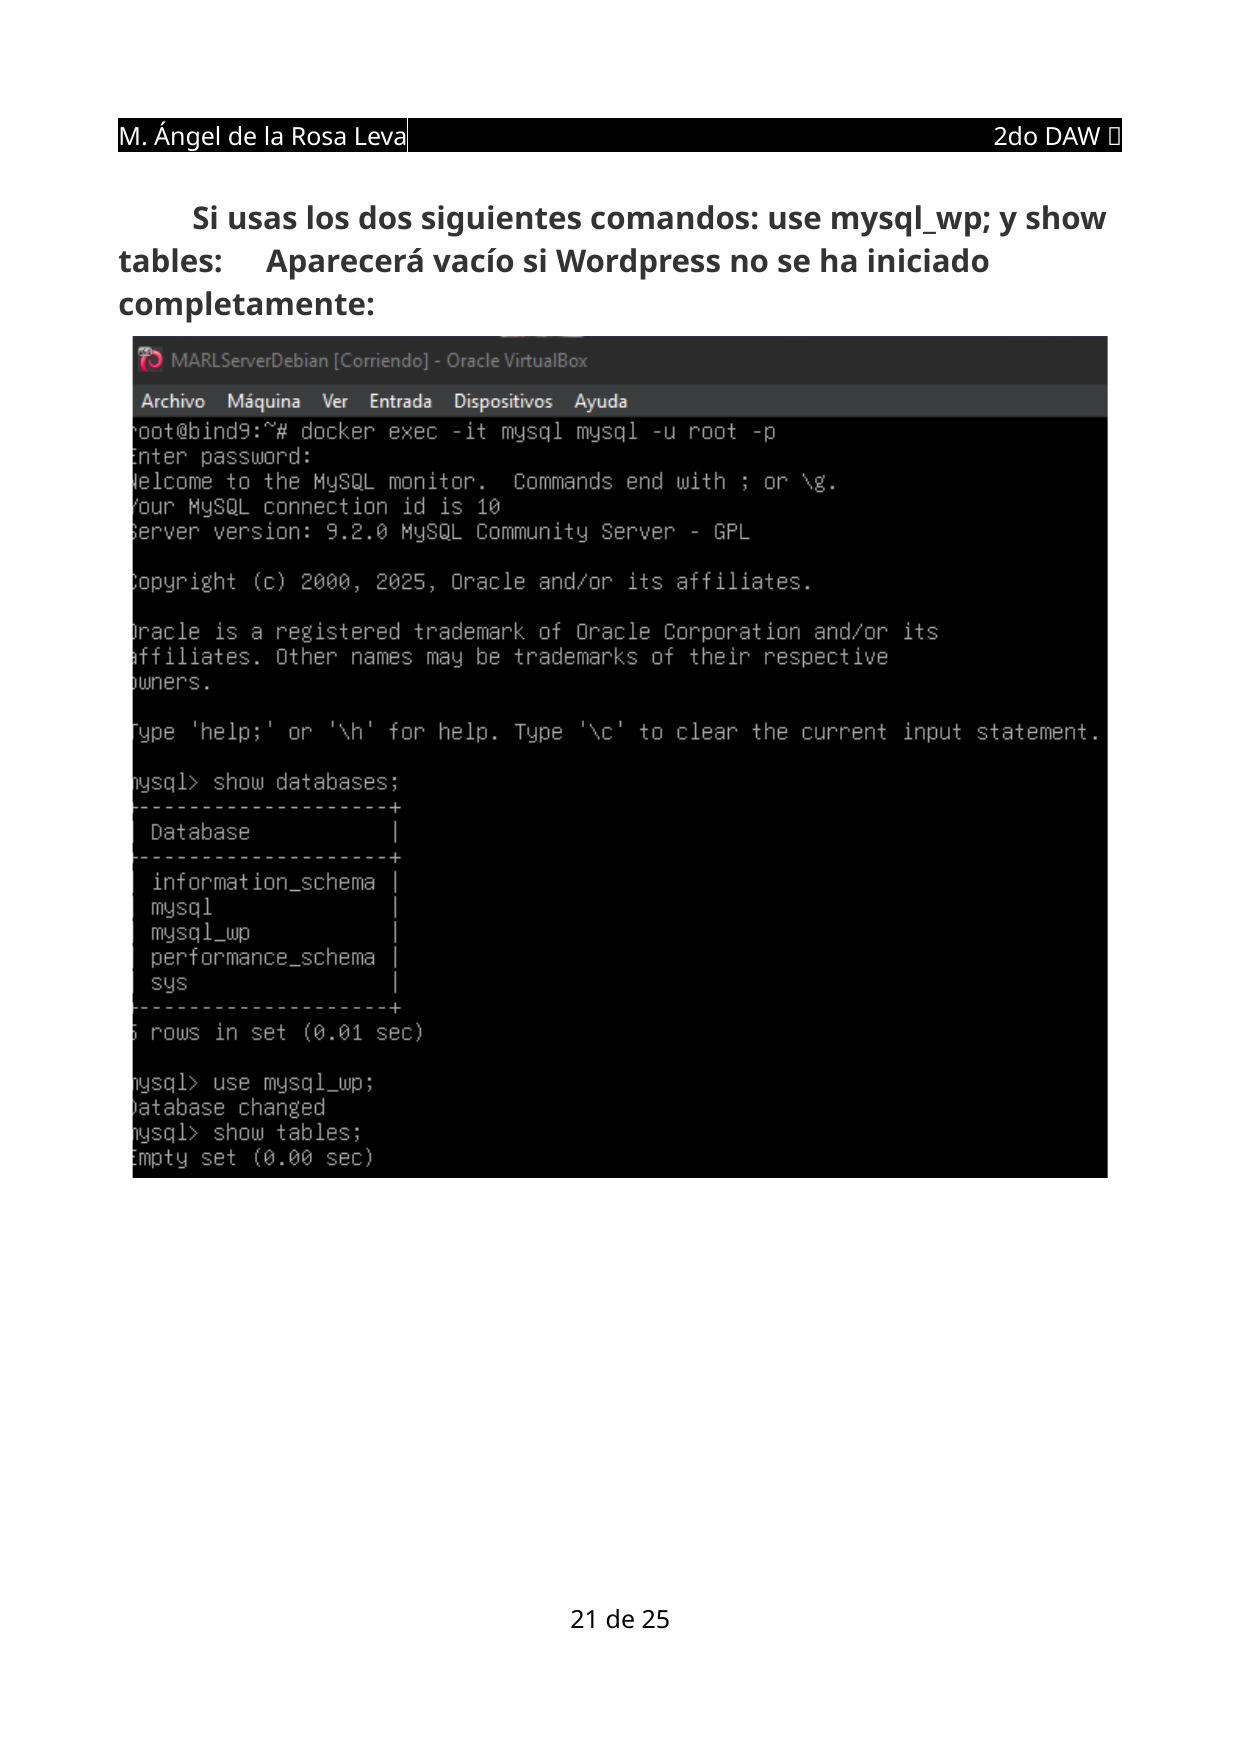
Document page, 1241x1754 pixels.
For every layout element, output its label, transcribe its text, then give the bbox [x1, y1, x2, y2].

subtitle Si usas los dos siguientes comandos: use mysql_wp; y show tables: Aparecerá vacío si Wordpress no se ha iniciado completamente: [118, 196, 1122, 324]
picture [132, 336, 1108, 1178]
